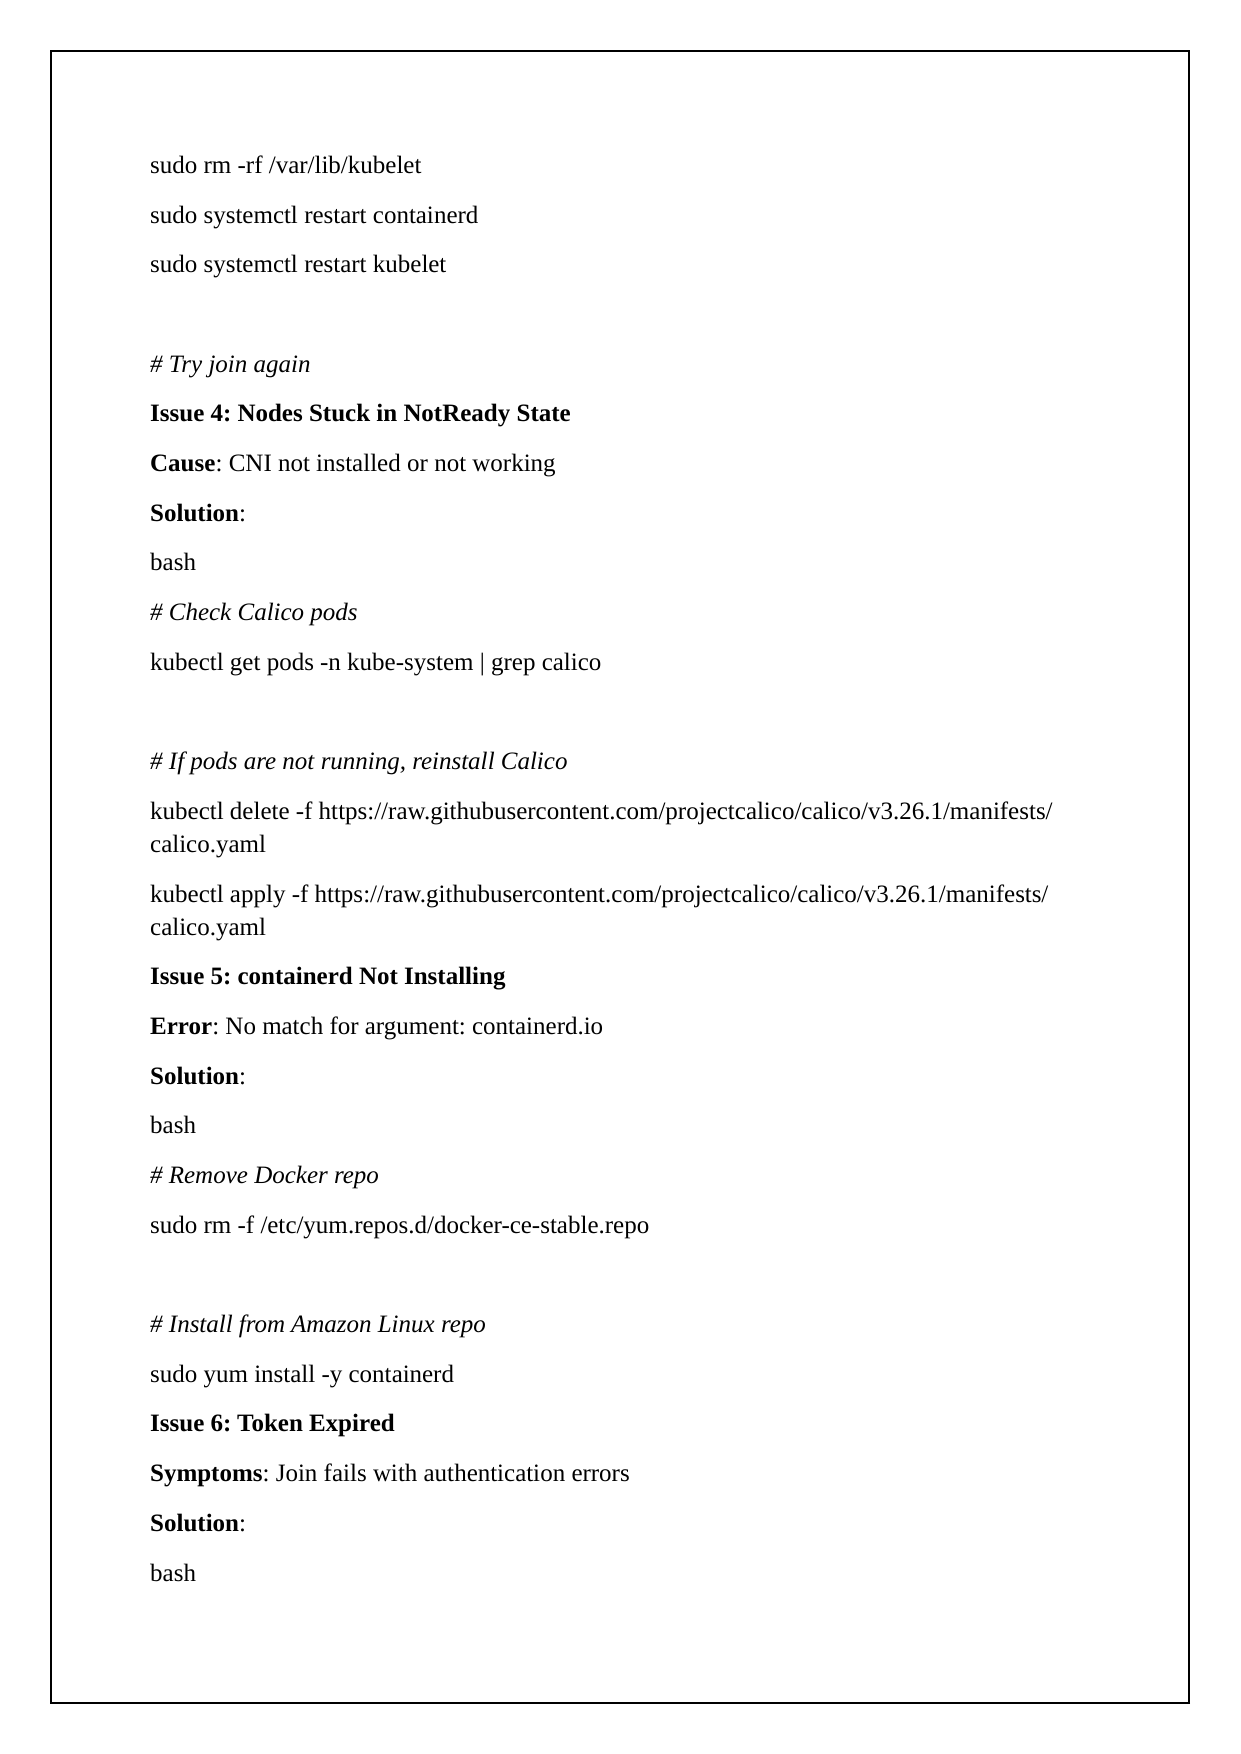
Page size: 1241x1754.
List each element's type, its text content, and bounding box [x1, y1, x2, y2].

text Symptoms: Join fails with authentication errors [150, 1458, 1090, 1487]
text Issue 5: containerd Not Installing [150, 961, 1090, 990]
text sudo yum install -y containerd [150, 1359, 1090, 1388]
text Cause: CNI not installed or not working [150, 448, 1090, 477]
text sudo rm -rf /var/lib/kubelet [150, 150, 1090, 179]
text Solution: [150, 1508, 1090, 1537]
text Issue 6: Token Expired [150, 1408, 1090, 1437]
text bash [150, 1558, 1090, 1586]
text bash [150, 1110, 1090, 1139]
text sudo systemctl restart containerd [150, 200, 1090, 228]
text kubectl get pods -n kube-system | grep calico [150, 647, 1090, 676]
text sudo rm -f /etc/yum.repos.d/docker-ce-stable.repo [150, 1210, 1090, 1238]
text # Install from Amazon Linux repo [150, 1309, 1090, 1338]
text Error: No match for argument: containerd.io [150, 1011, 1090, 1040]
text Solution: [150, 1061, 1090, 1089]
text sudo systemctl restart kubelet [150, 249, 1090, 278]
text Solution: [150, 498, 1090, 527]
text # Try join again [150, 349, 1090, 377]
text Issue 4: Nodes Stuck in NotReady State [150, 398, 1090, 427]
text # Check Calico pods [150, 597, 1090, 626]
text # Remove Docker repo [150, 1160, 1090, 1189]
text kubectl apply -f https://raw.githubusercontent.com/projectcalico/calico/v3.26.1/manifests/calico.yaml [150, 879, 1090, 940]
text kubectl delete -f https://raw.githubusercontent.com/projectcalico/calico/v3.26.1/manifests/calico.yaml [150, 796, 1090, 858]
text bash [150, 547, 1090, 576]
text # If pods are not running, reinstall Calico [150, 746, 1090, 775]
